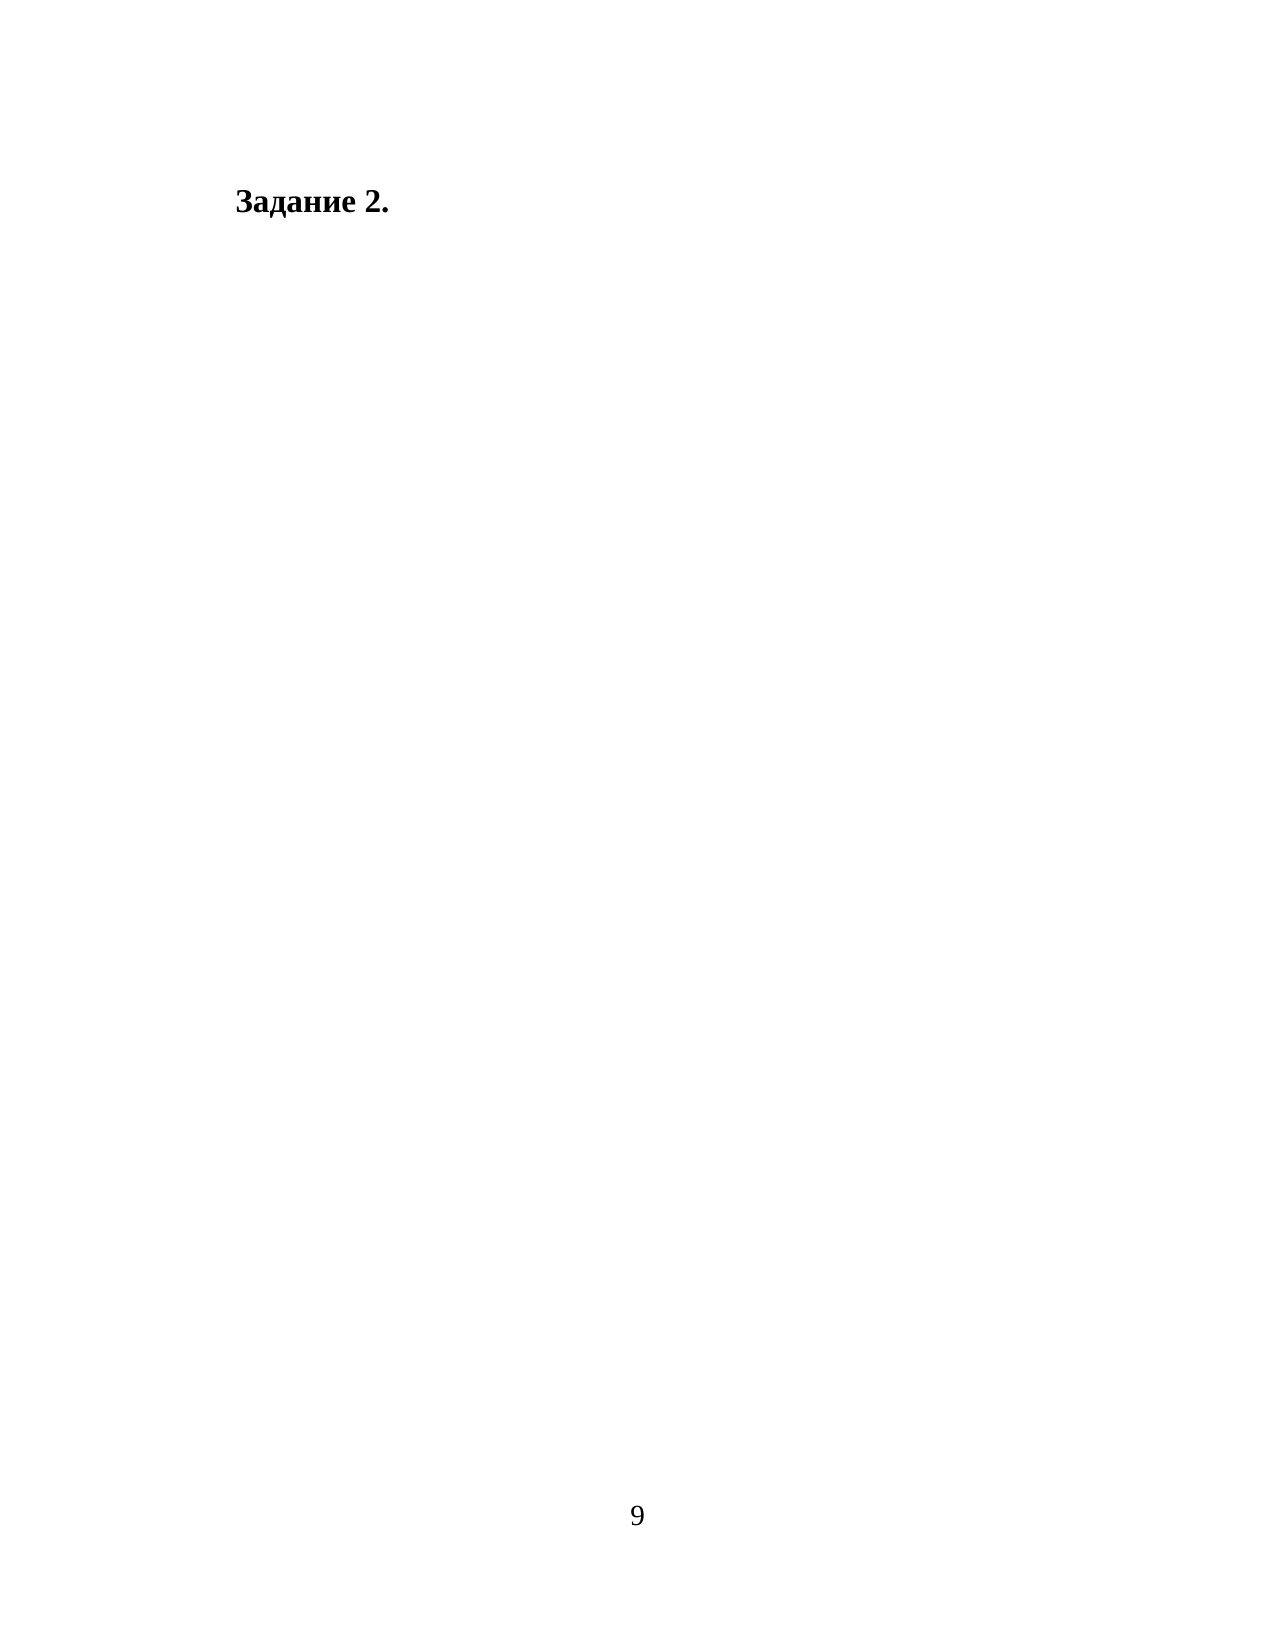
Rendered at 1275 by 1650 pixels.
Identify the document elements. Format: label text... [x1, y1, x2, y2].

subtitle Задание 2. [118, 181, 1157, 219]
